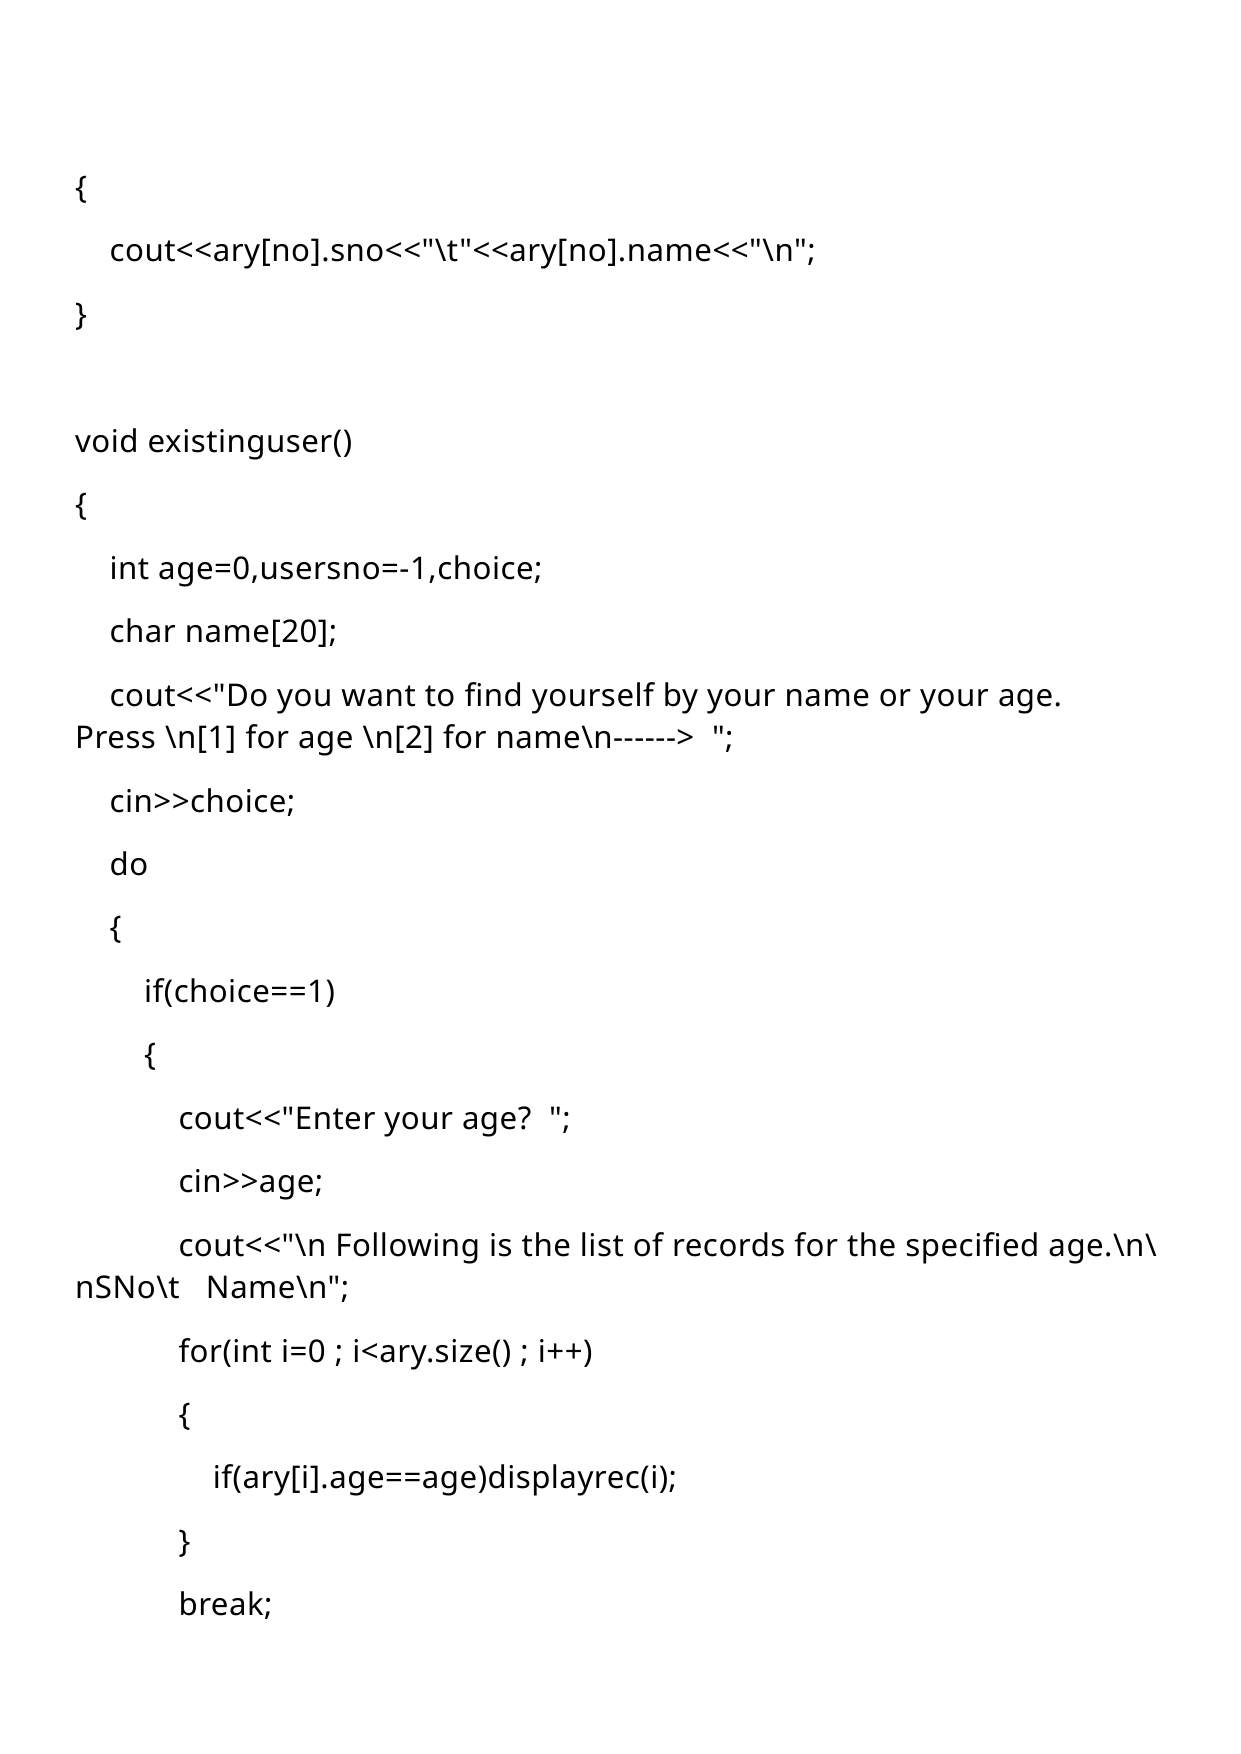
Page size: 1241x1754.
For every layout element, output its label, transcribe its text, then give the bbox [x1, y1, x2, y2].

text cout<<ary[no].sno<<"\t"<<ary[no].name<<"\n"; [75, 228, 1165, 271]
text { [75, 905, 1165, 948]
text cout<<"\n Following is the list of records for the specified age.\n\nSNo\t Name\n"; [75, 1223, 1165, 1308]
text } [75, 292, 1165, 334]
text void existinguser() [75, 419, 1165, 461]
text cin>>choice; [75, 778, 1165, 821]
text break; [75, 1582, 1165, 1625]
text } [75, 1519, 1165, 1562]
text int age=0,usersno=-1,choice; [75, 546, 1165, 588]
text for(int i=0 ; i<ary.size() ; i++) [75, 1329, 1165, 1371]
text cin>>age; [75, 1159, 1165, 1202]
text { [75, 1392, 1165, 1435]
text if(ary[i].age==age)displayrec(i); [75, 1456, 1165, 1498]
text do [75, 842, 1165, 884]
text cout<<"Enter your age? "; [75, 1096, 1165, 1138]
text { [75, 1032, 1165, 1075]
text if(choice==1) [75, 969, 1165, 1011]
text { [75, 482, 1165, 525]
text { [75, 165, 1165, 208]
text cout<<"Do you want to find yourself by your name or your age. Press \n[1] for age \n[2] for name\n------> "; [75, 672, 1165, 758]
text char name[20]; [75, 609, 1165, 652]
